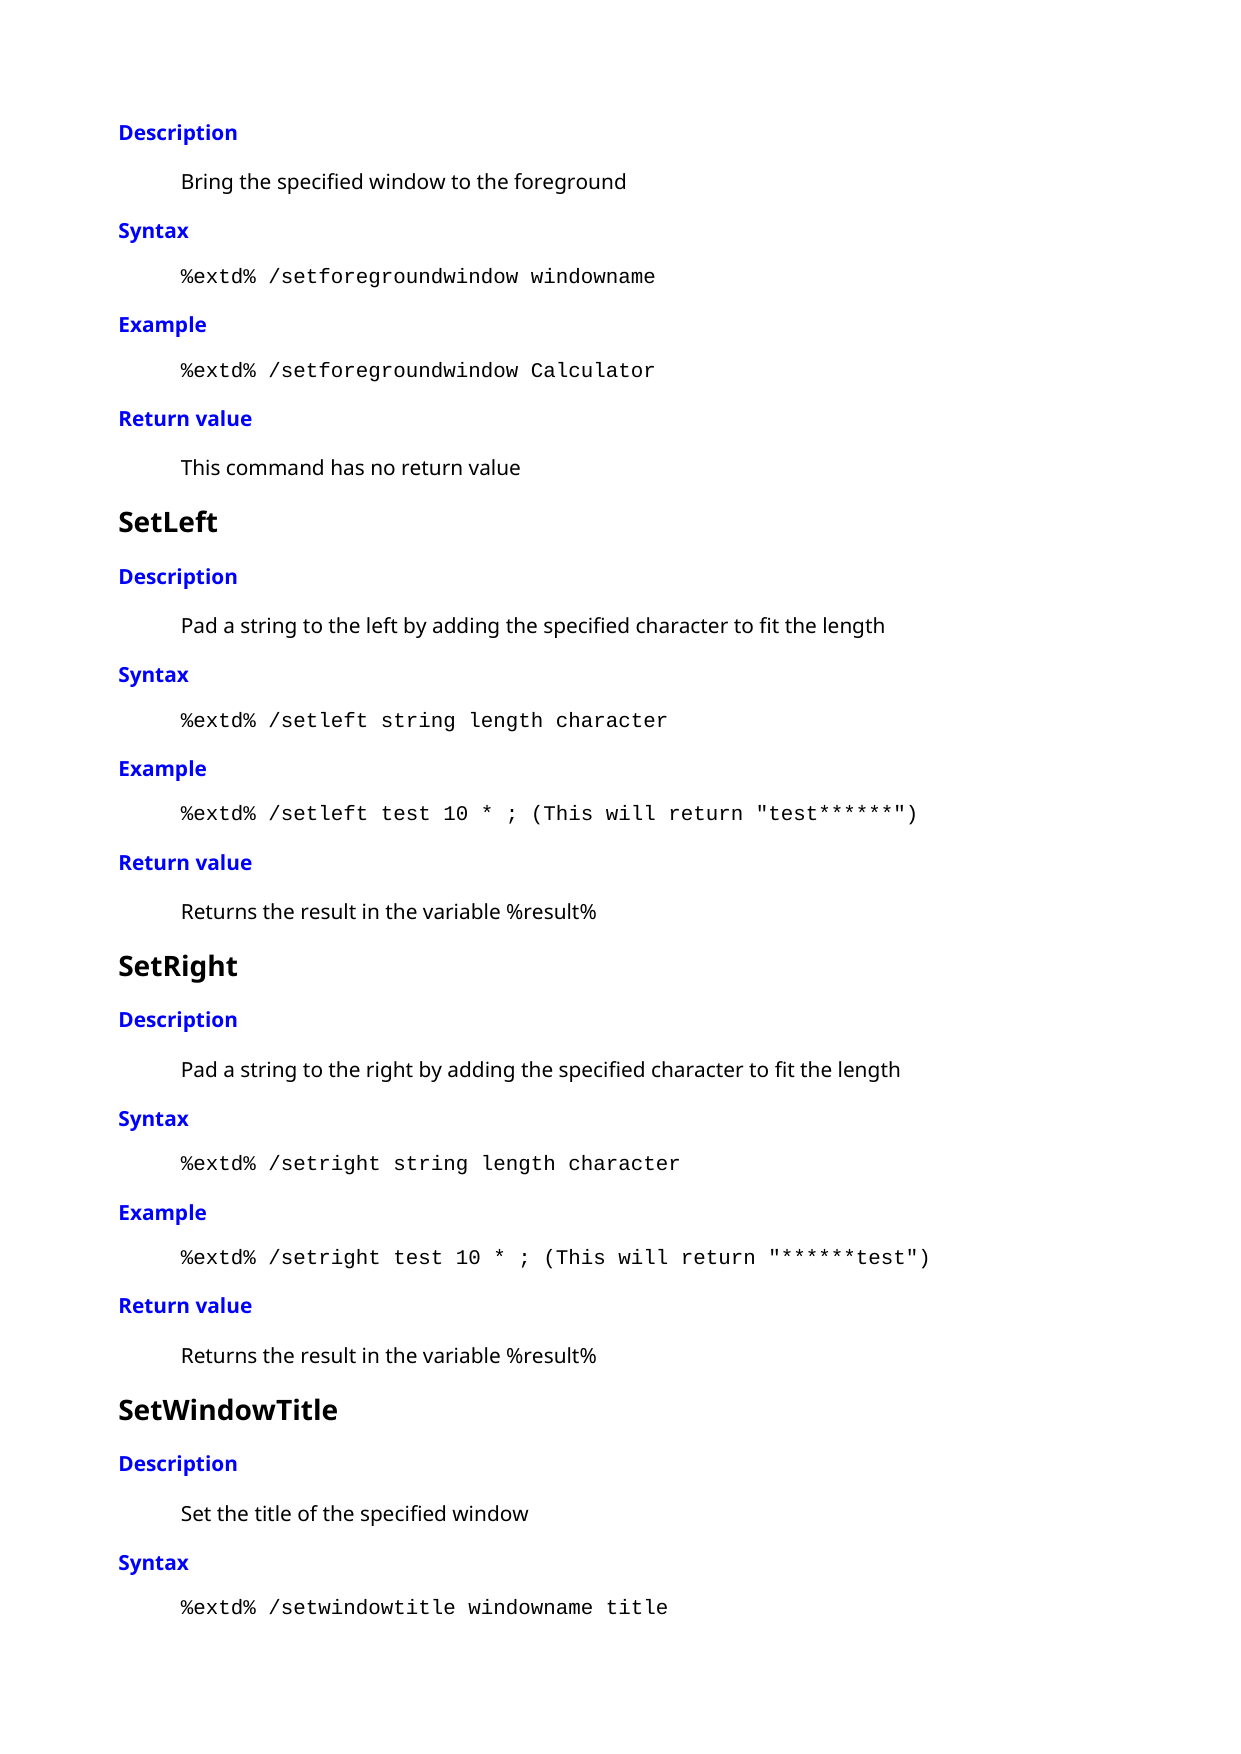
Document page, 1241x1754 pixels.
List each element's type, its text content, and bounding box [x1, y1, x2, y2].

text Bring the specified window to the foreground [181, 167, 1122, 196]
text Return value [118, 1292, 1122, 1320]
text %extd% /setwindowtitle windowname title [181, 1597, 1122, 1621]
text SetRight [118, 946, 1122, 985]
text Pad a string to the right by adding the specified character to fit the length [181, 1055, 1122, 1083]
text Example [118, 310, 1122, 339]
text Returns the result in the variable %result% [181, 897, 1122, 926]
text Description [118, 118, 1122, 147]
text Example [118, 1198, 1122, 1226]
text Description [118, 1006, 1122, 1034]
text %extd% /setforegroundwindow windowname [181, 266, 1122, 289]
text SetWindowTitle [118, 1390, 1122, 1428]
text Return value [118, 848, 1122, 876]
text %extd% /setforegroundwindow Calculator [181, 360, 1122, 383]
text Syntax [118, 1104, 1122, 1133]
text This command has no return value [181, 453, 1122, 482]
text SetLeft [118, 503, 1122, 541]
text Description [118, 1449, 1122, 1478]
text Example [118, 754, 1122, 783]
text %extd% /setright test 10 * ; (This will return "******test") [181, 1247, 1122, 1271]
text Description [118, 562, 1122, 590]
text Return value [118, 404, 1122, 433]
text Set the title of the specified window [181, 1499, 1122, 1527]
text Pad a string to the left by adding the specified character to fit the length [181, 611, 1122, 639]
text %extd% /setleft test 10 * ; (This will return "test******") [181, 803, 1122, 827]
text Syntax [118, 1548, 1122, 1576]
text Syntax [118, 217, 1122, 245]
text Returns the result in the variable %result% [181, 1341, 1122, 1369]
text %extd% /setright string length character [181, 1153, 1122, 1177]
text Syntax [118, 660, 1122, 689]
text %extd% /setleft string length character [181, 710, 1122, 733]
